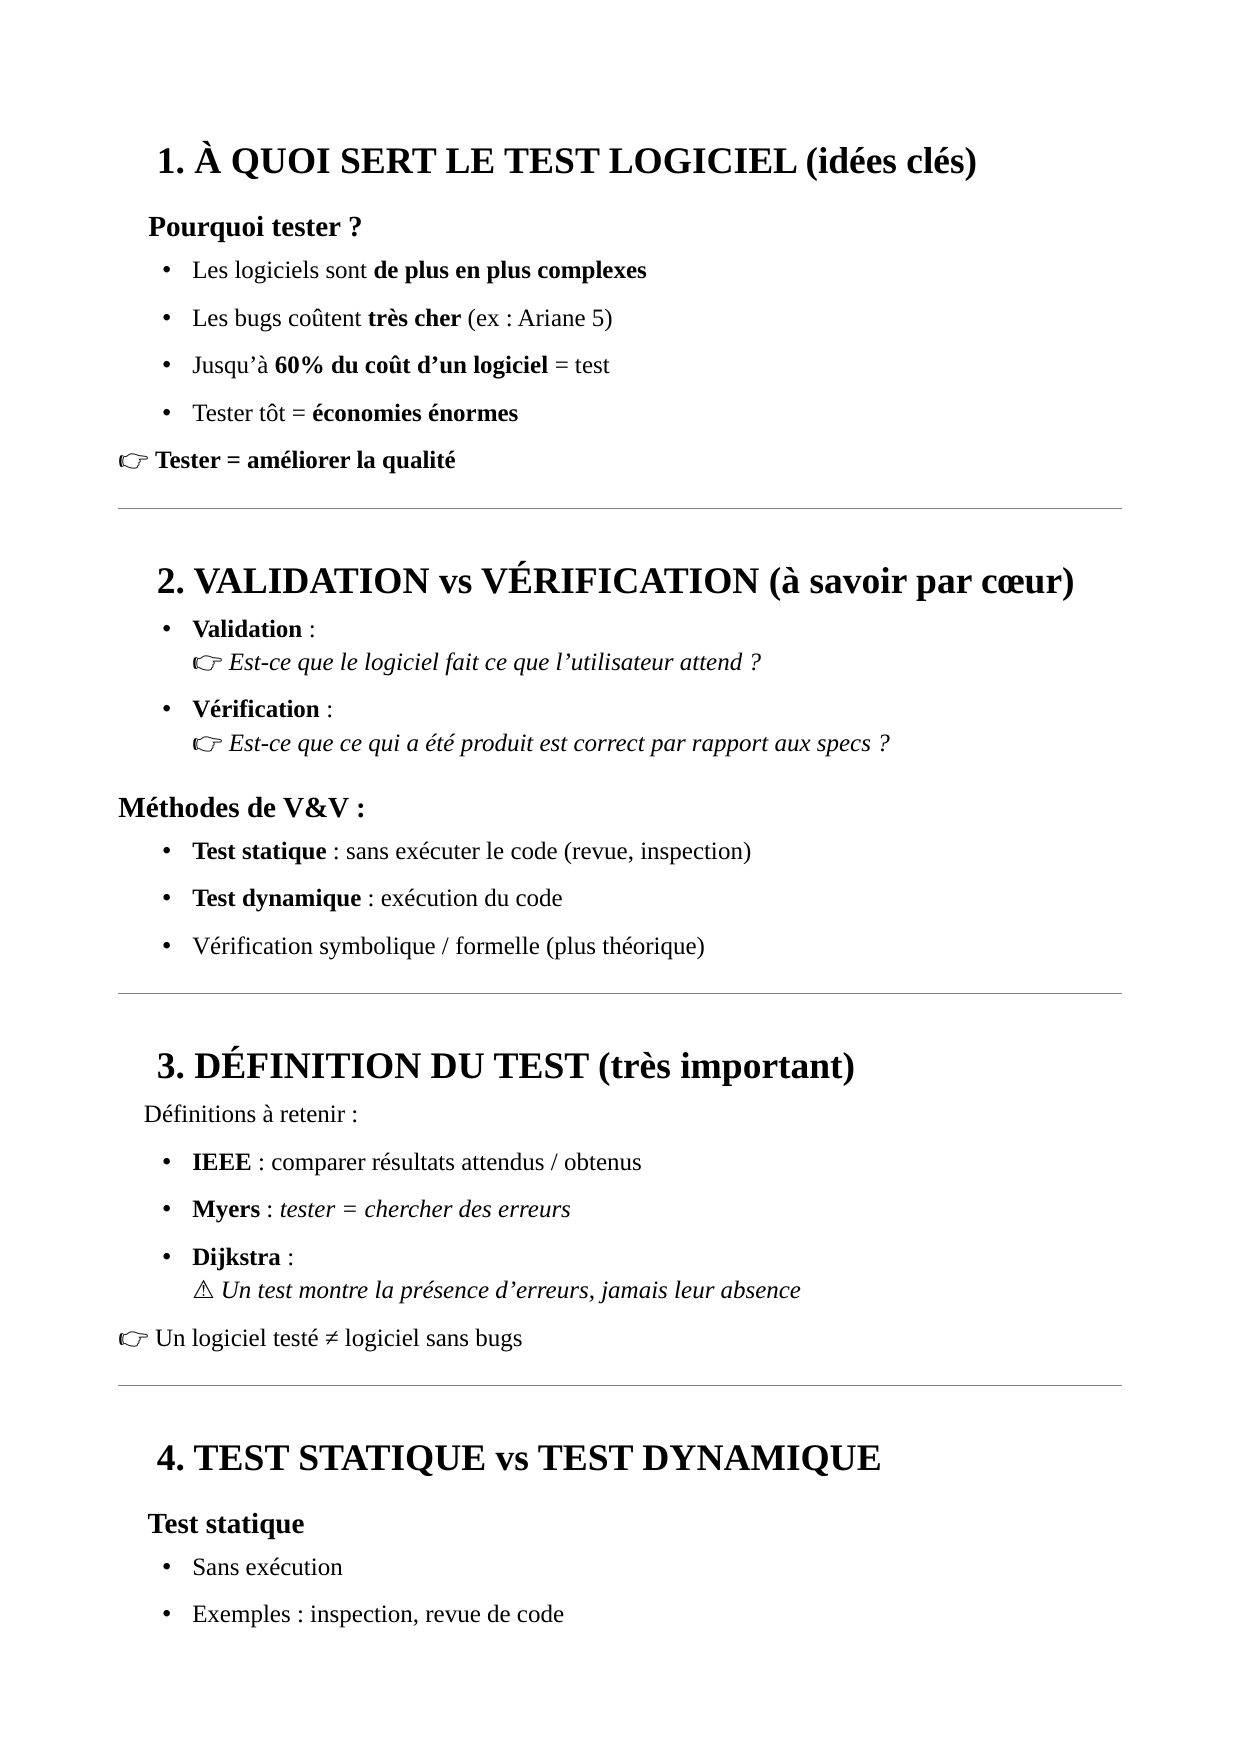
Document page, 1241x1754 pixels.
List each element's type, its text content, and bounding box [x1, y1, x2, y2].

subtitle 🧪 1. À QUOI SERT LE TEST LOGICIEL (idées clés) [118, 139, 1122, 182]
list Myers : tester = chercher des erreurs [162, 1194, 1122, 1223]
subtitle 🎯 Pourquoi tester ? [118, 209, 1122, 243]
list Dijkstra : ⚠️ Un test montre la présence d’erreurs, jamais leur absence [162, 1242, 1122, 1304]
list Les bugs coûtent très cher (ex : Ariane 5) [162, 303, 1122, 332]
text 💬 Définitions à retenir : [118, 1099, 1122, 1128]
subtitle Méthodes de V&V : [118, 790, 1122, 823]
list Vérification symbolique / formelle (plus théorique) [162, 931, 1122, 960]
subtitle 🧠 3. DÉFINITION DU TEST (très important) [118, 1044, 1122, 1087]
list Test dynamique : exécution du code [162, 883, 1122, 912]
text 👉 Un logiciel testé ≠ logiciel sans bugs [118, 1323, 1122, 1352]
list Vérification : 👉 Est-ce que ce qui a été produit est correct par rapport aux specs ? [162, 694, 1122, 756]
list Validation : 👉 Est-ce que le logiciel fait ce que l’utilisateur attend ? [162, 614, 1122, 676]
list Sans exécution [162, 1552, 1122, 1581]
list Exemples : inspection, revue de code [162, 1599, 1122, 1628]
list Les logiciels sont de plus en plus complexes [162, 255, 1122, 284]
list IEEE : comparer résultats attendus / obtenus [162, 1147, 1122, 1176]
subtitle 🔹 Test statique [118, 1506, 1122, 1539]
list Test statique : sans exécuter le code (revue, inspection) [162, 836, 1122, 864]
text 👉 Tester = améliorer la qualité [118, 446, 1122, 474]
subtitle ✅ 2. VALIDATION vs VÉRIFICATION (à savoir par cœur) [118, 558, 1122, 601]
list Jusqu’à 60% du coût d’un logiciel = test [162, 350, 1122, 379]
subtitle 🧱 4. TEST STATIQUE vs TEST DYNAMIQUE [118, 1436, 1122, 1479]
list Tester tôt = économies énormes [162, 398, 1122, 427]
